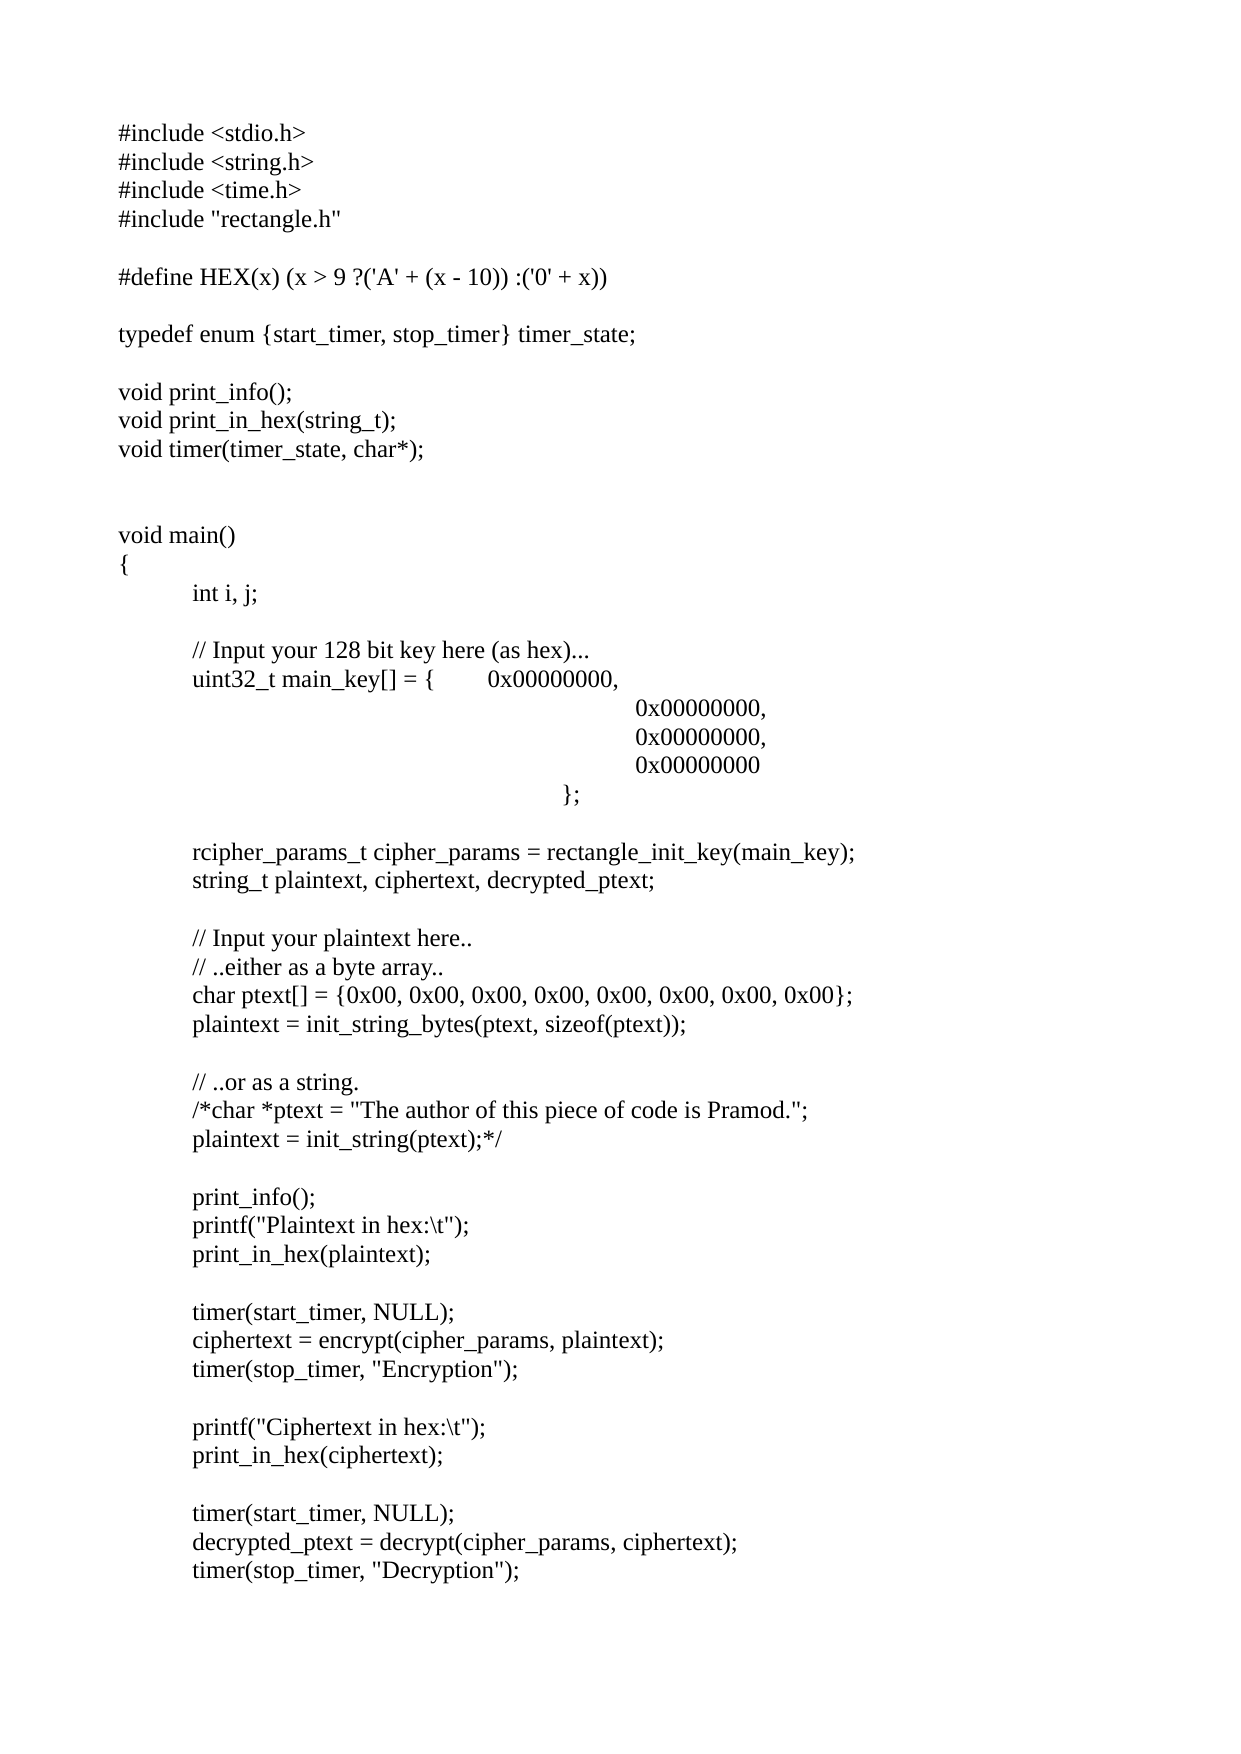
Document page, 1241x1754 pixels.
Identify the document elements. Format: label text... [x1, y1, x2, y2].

text timer(stop_timer, "Decryption"); [118, 1556, 1122, 1584]
text string_t plaintext, ciphertext, decrypted_ptext; [118, 866, 1122, 894]
text printf("Ciphertext in hex:\t"); [118, 1412, 1122, 1441]
text #include <time.h> [118, 176, 1122, 204]
text // Input your 128 bit key here (as hex)... [118, 636, 1122, 664]
text print_in_hex(ciphertext); [118, 1441, 1122, 1469]
text print_info(); [118, 1182, 1122, 1211]
text #define HEX(x) (x > 9 ?('A' + (x - 10)) :('0' + x)) [118, 262, 1122, 291]
text #include "rectangle.h" [118, 204, 1122, 233]
text #include <string.h> [118, 147, 1122, 176]
text typedef enum {start_timer, stop_timer} timer_state; [118, 319, 1122, 348]
text { [118, 549, 1122, 578]
text decrypted_ptext = decrypt(cipher_params, ciphertext); [118, 1527, 1122, 1556]
text char ptext[] = {0x00, 0x00, 0x00, 0x00, 0x00, 0x00, 0x00, 0x00}; [118, 981, 1122, 1009]
text 0x00000000 [118, 751, 1122, 779]
text // Input your plaintext here.. [118, 923, 1122, 952]
text #include <stdio.h> [118, 118, 1122, 147]
text void timer(timer_state, char*); [118, 434, 1122, 463]
text // ..either as a byte array.. [118, 952, 1122, 981]
text plaintext = init_string(ptext);*/ [118, 1124, 1122, 1153]
text int i, j; [118, 578, 1122, 607]
text print_in_hex(plaintext); [118, 1239, 1122, 1268]
text 0x00000000, [118, 722, 1122, 751]
text // ..or as a string. [118, 1067, 1122, 1096]
text timer(start_timer, NULL); [118, 1498, 1122, 1527]
text timer(start_timer, NULL); [118, 1297, 1122, 1326]
text 0x00000000, [118, 693, 1122, 722]
text plaintext = init_string_bytes(ptext, sizeof(ptext)); [118, 1009, 1122, 1038]
text uint32_t main_key[] = { 0x00000000, [118, 664, 1122, 693]
text void print_in_hex(string_t); [118, 406, 1122, 434]
text printf("Plaintext in hex:\t"); [118, 1211, 1122, 1239]
text /*char *ptext = "The author of this piece of code is Pramod."; [118, 1096, 1122, 1124]
text void main() [118, 521, 1122, 549]
text }; [118, 779, 1122, 808]
text timer(stop_timer, "Encryption"); [118, 1354, 1122, 1383]
text void print_info(); [118, 377, 1122, 406]
text ciphertext = encrypt(cipher_params, plaintext); [118, 1326, 1122, 1354]
text rcipher_params_t cipher_params = rectangle_init_key(main_key); [118, 837, 1122, 866]
